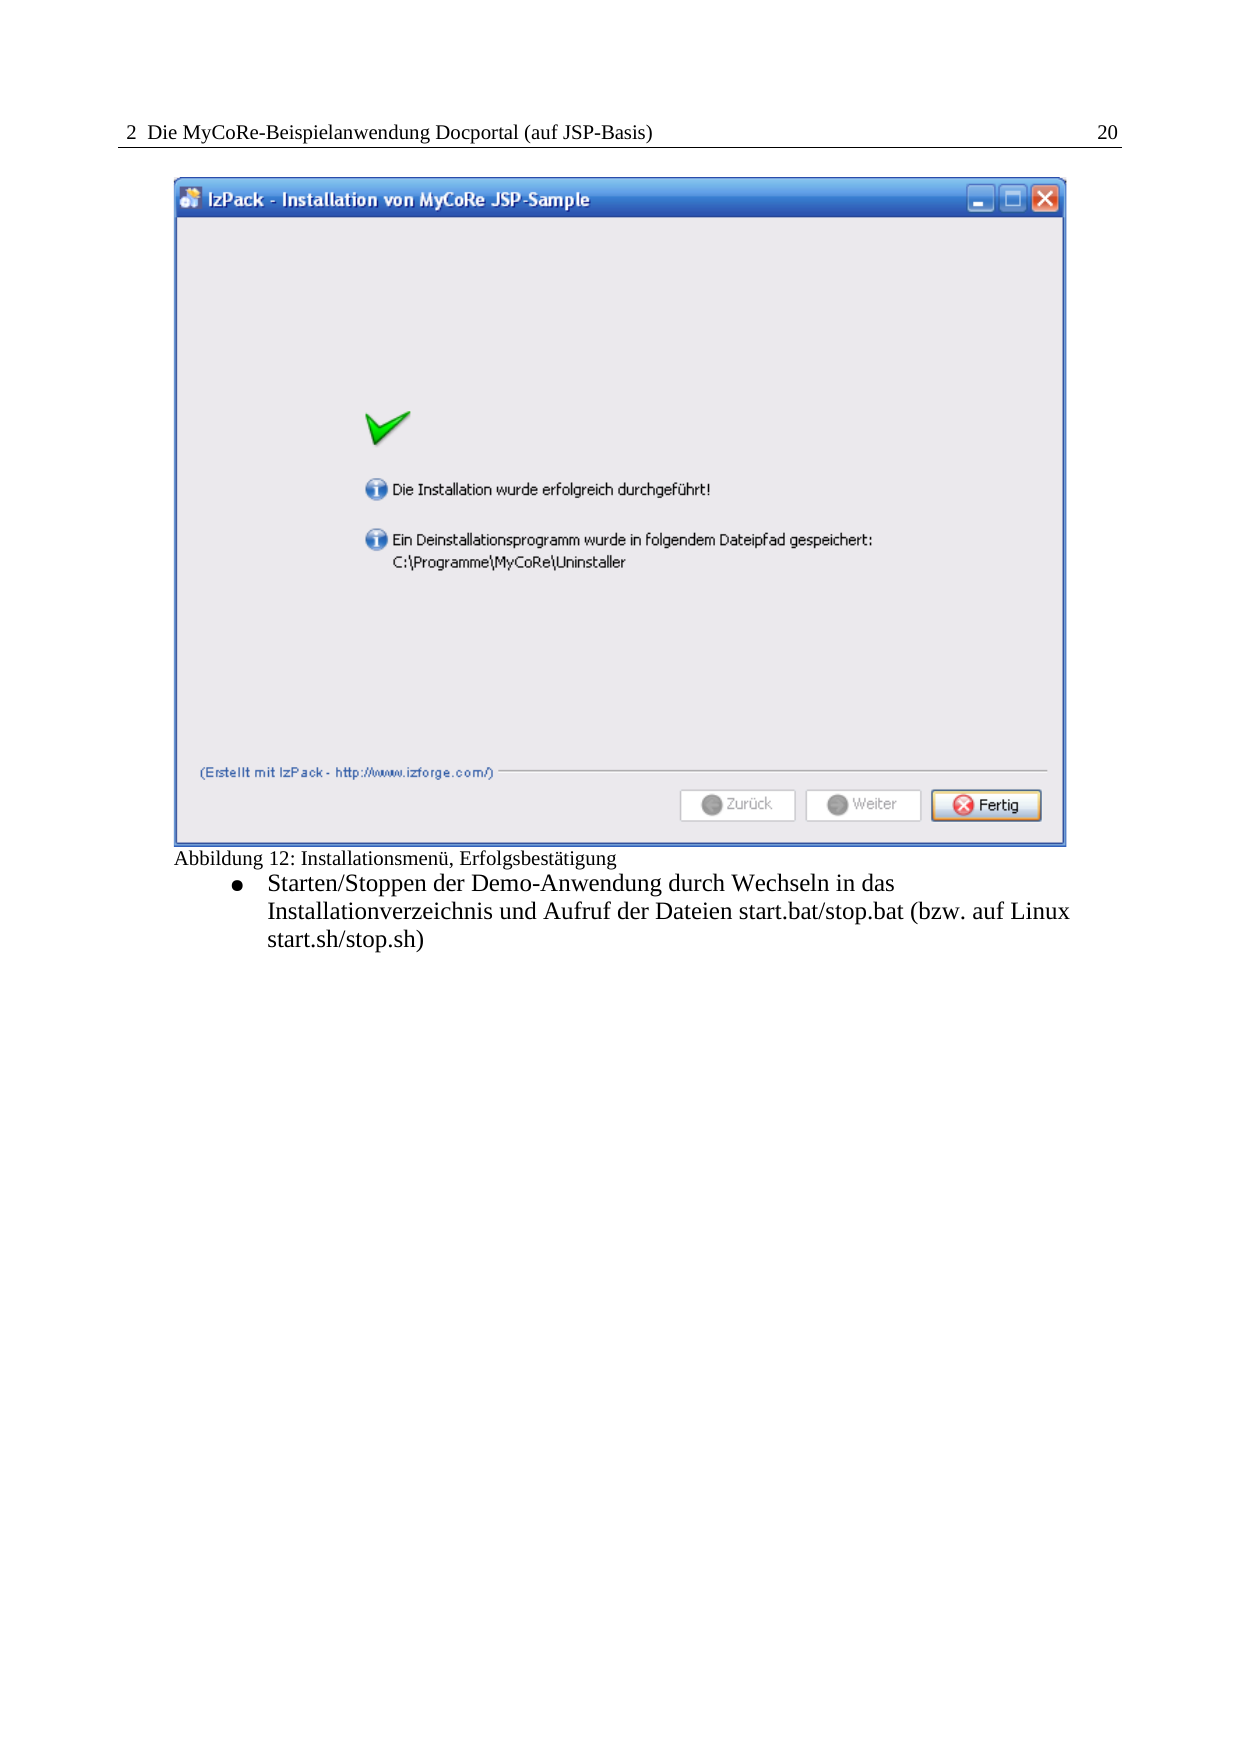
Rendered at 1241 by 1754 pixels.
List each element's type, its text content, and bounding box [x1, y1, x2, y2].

picture [173, 177, 1067, 847]
list Abbildung 12: Installationsmenü, Erfolgsbestätigung [174, 847, 1066, 869]
list Starten/Stoppen der Demo-Anwendung durch Wechseln in das Installationverzeichnis und Aufruf der Dateien start.bat/stop.bat (bzw. auf Linux start.sh/stop.sh) [229, 177, 1122, 1008]
